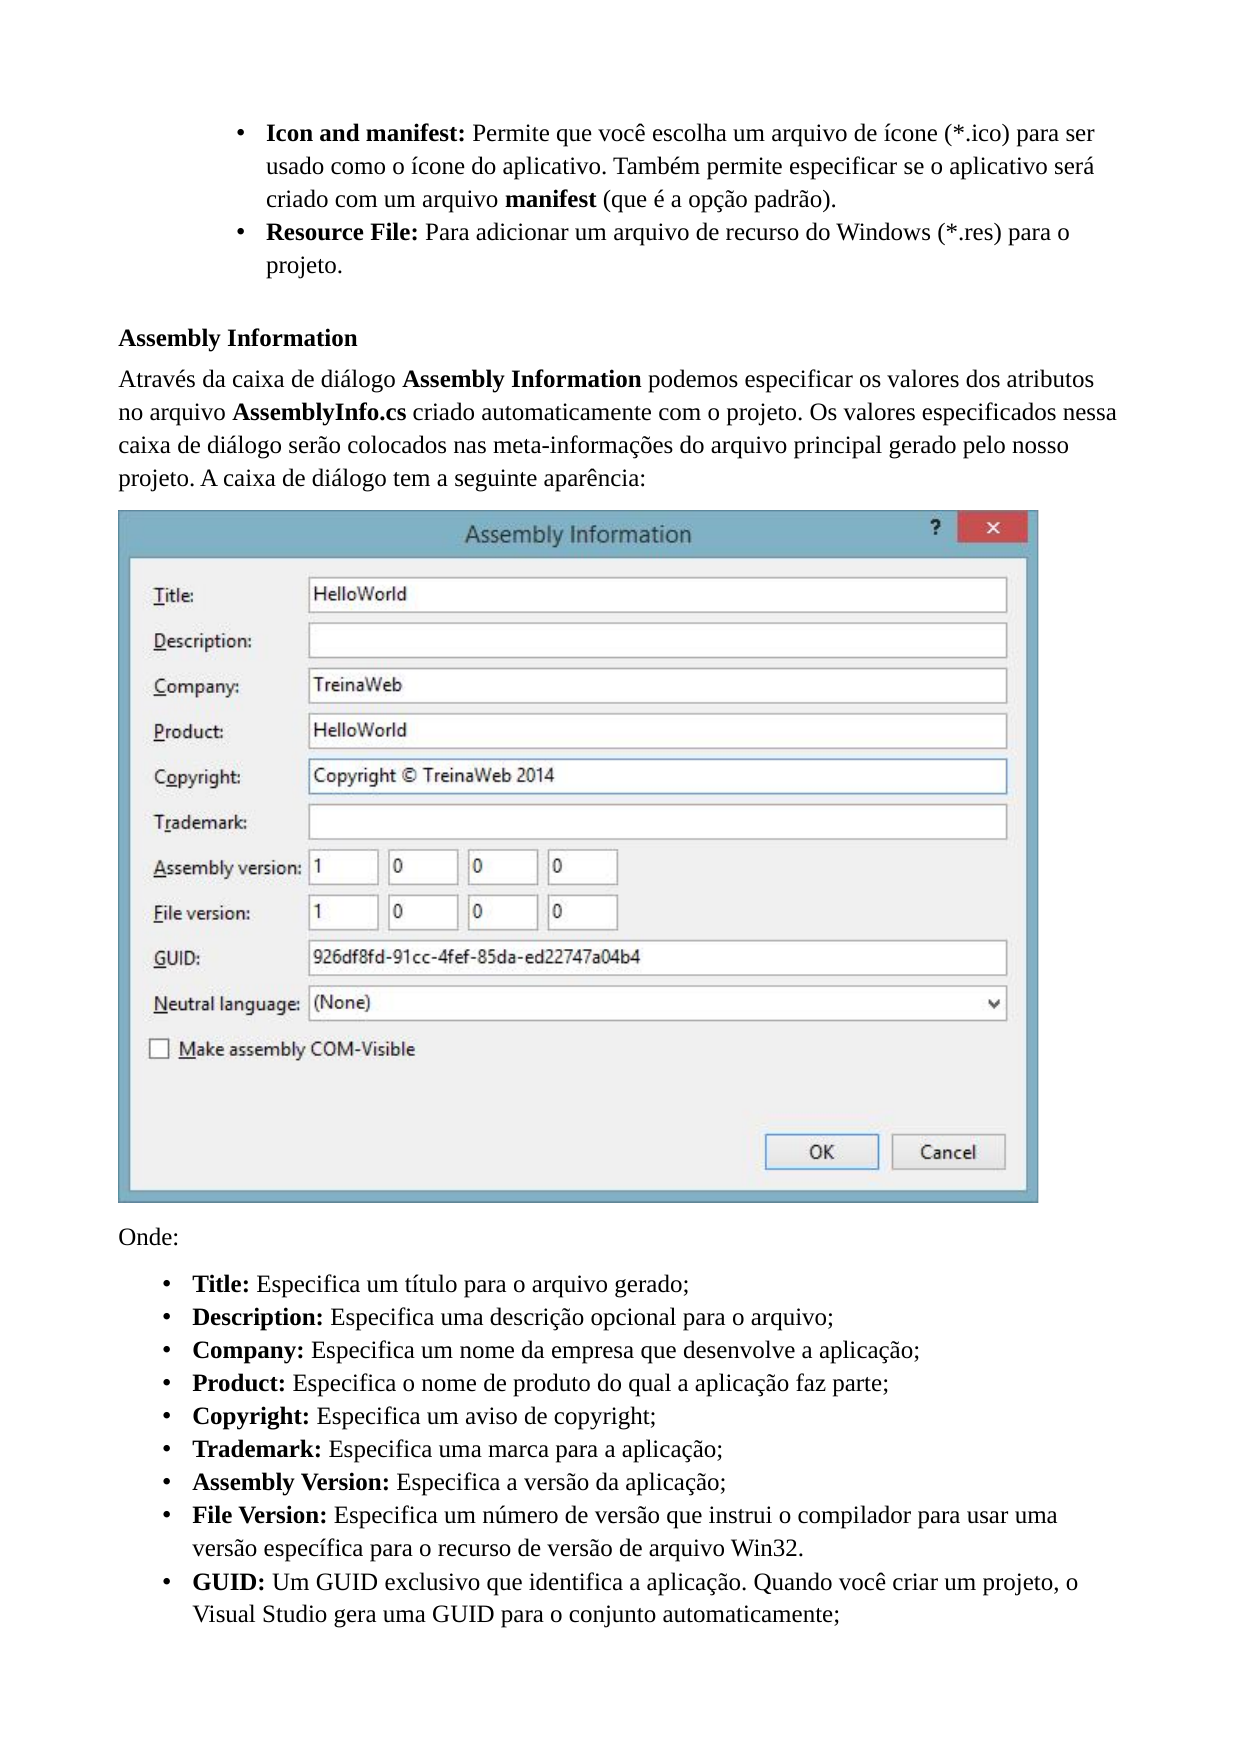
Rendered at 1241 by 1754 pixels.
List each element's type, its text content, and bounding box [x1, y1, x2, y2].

list Copyright: Especifica um aviso de copyright; [162, 1401, 1122, 1430]
list Product: Especifica o nome de produto do qual a aplicação faz parte; [162, 1368, 1122, 1397]
text Através da caixa de diálogo Assembly Information podemos especificar os valores dos atributos no arquivo AssemblyInfo.cs criado automaticamente com o projeto. Os valores especificados nessa caixa de diálogo serão colocados nas meta-informações do arquivo principal gerado pelo nosso projeto. A caixa de diálogo tem a seguinte aparência: [118, 364, 1122, 492]
list Icon and manifest: Permite que você escolha um arquivo de ícone (*.ico) para ser usado como o ícone do aplicativo. Também permite especificar se o aplicativo será criado com um arquivo manifest (que é a opção padrão). [236, 118, 1122, 213]
list Trademark: Especifica uma marca para a aplicação; [162, 1434, 1122, 1463]
list GUID: Um GUID exclusivo que identifica a aplicação. Quando você criar um projeto, o Visual Studio gera uma GUID para o conjunto automaticamente; [162, 1567, 1122, 1628]
list Description: Especifica uma descrição opcional para o arquivo; [162, 1302, 1122, 1331]
list Resource File: Para adicionar um arquivo de recurso do Windows (*.res) para o projeto. [236, 217, 1122, 279]
list Assembly Version: Especifica a versão da aplicação; [162, 1467, 1122, 1496]
picture [118, 510, 1039, 1203]
list Title: Especifica um título para o arquivo gerado; [162, 1269, 1122, 1298]
text Onde: [118, 1222, 1122, 1251]
list File Version: Especifica um número de versão que instrui o compilador para usar uma versão específica para o recurso de versão de arquivo Win32. [162, 1501, 1122, 1562]
subtitle Assembly Information [118, 323, 1122, 352]
list Company: Especifica um nome da empresa que desenvolve a aplicação; [162, 1335, 1122, 1364]
